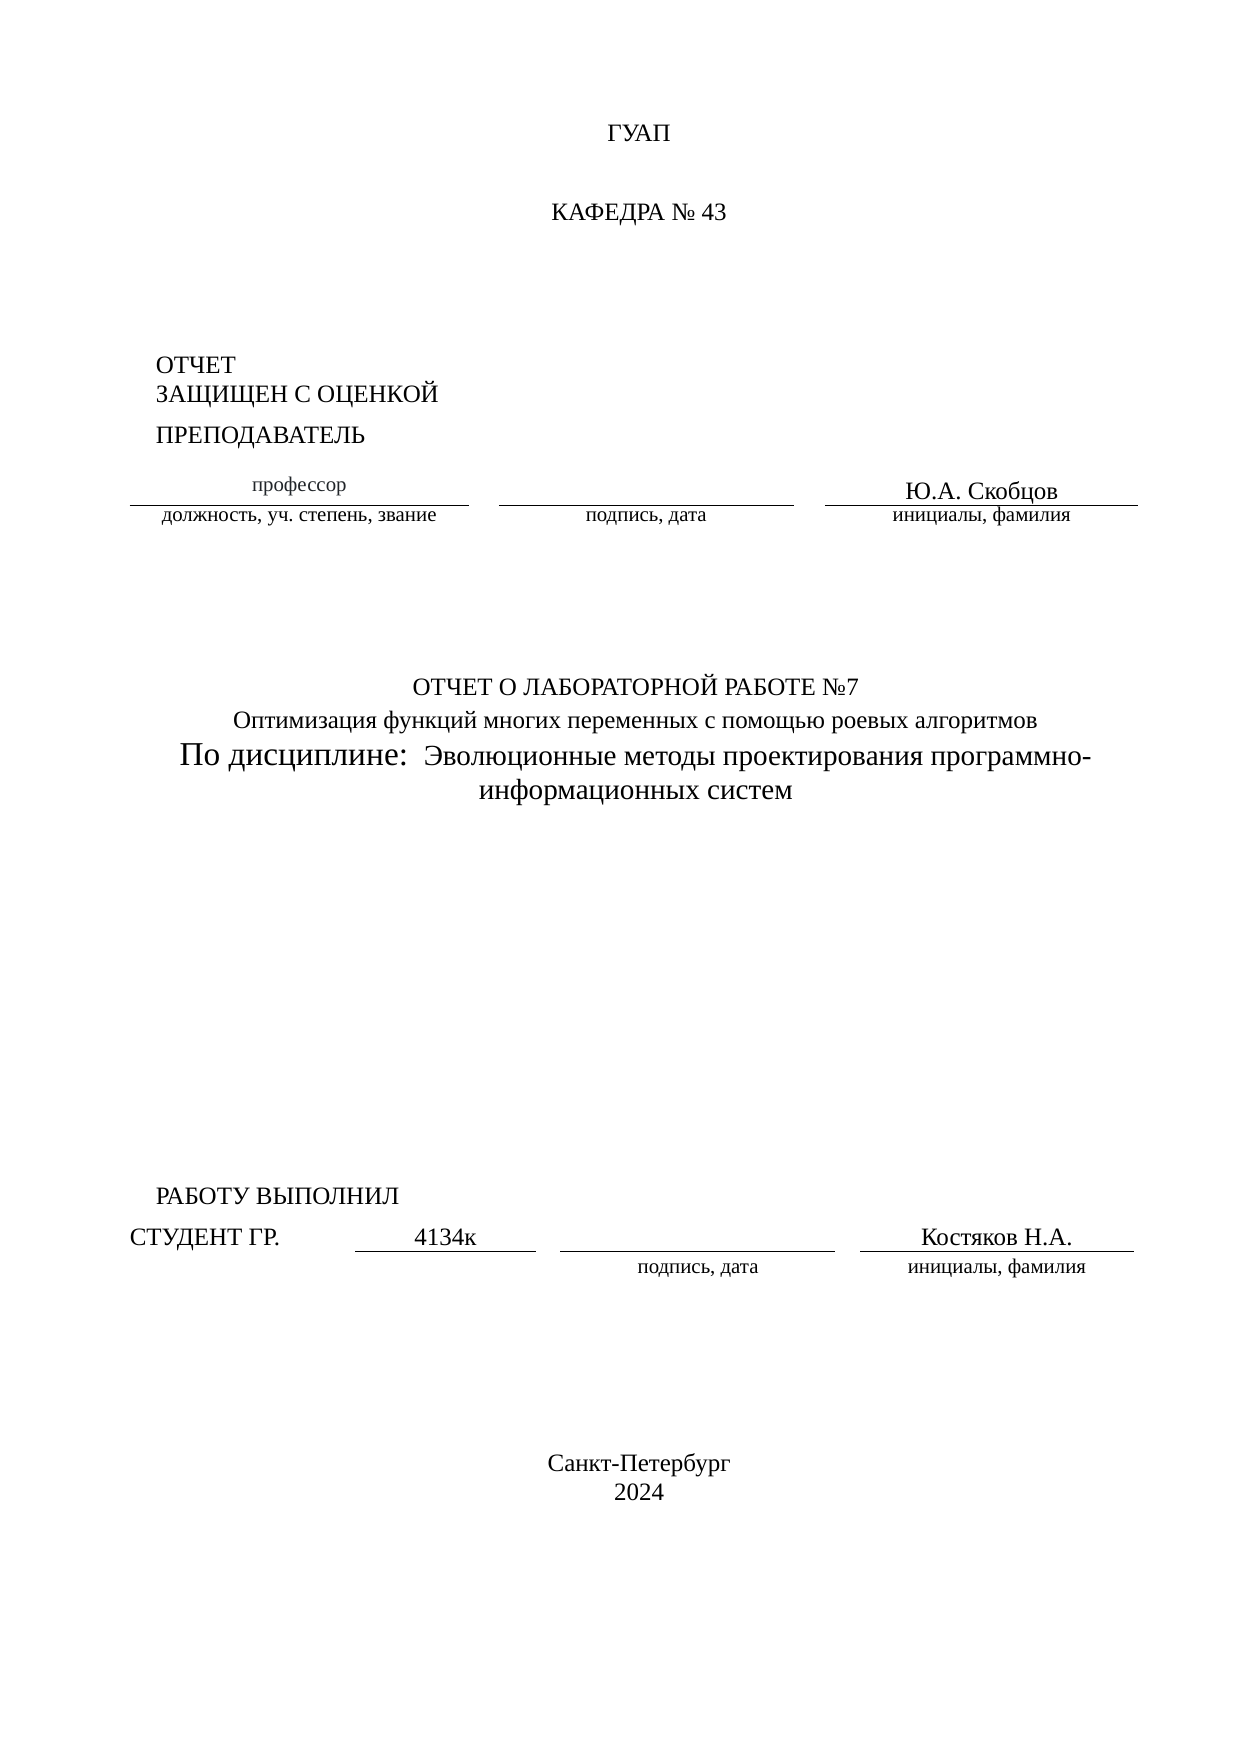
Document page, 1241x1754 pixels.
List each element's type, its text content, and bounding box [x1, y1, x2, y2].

table_cell [469, 505, 499, 525]
text КАФЕДРА № 43 [156, 197, 1122, 226]
table_cell [355, 1252, 536, 1281]
table_header Ю.А. Скобцов [825, 464, 1138, 505]
table_cell [130, 1251, 355, 1281]
table_cell инициалы, фамилия [860, 1252, 1133, 1281]
table_cell подпись, дата [560, 1252, 835, 1281]
text Санкт-Петербург [156, 1448, 1122, 1477]
table_header Костяков Н.А. [860, 1210, 1133, 1251]
table_cell [835, 1251, 860, 1281]
table_header ОТЧЕТ О ЛАБОРАТОРНОЙ РАБОТЕ №7 Оптимизация функций многих переменных с помощью роевых алгоритмов [138, 573, 1133, 734]
table_cell должность, уч. степень, звание [130, 506, 468, 525]
table_header 4134к [355, 1210, 536, 1251]
table_header [835, 1210, 860, 1251]
text РАБОТУ ВЫПОЛНИЛ [156, 1181, 1122, 1210]
table_header профессор [130, 464, 468, 505]
table_cell подпись, дата [499, 506, 793, 525]
table_cell [794, 505, 825, 525]
table_header [560, 1210, 835, 1251]
table_header [794, 464, 825, 505]
text 2024 [118, 1477, 1122, 1535]
table_cell [138, 919, 1133, 977]
table_header [499, 464, 793, 505]
table_cell [138, 977, 1133, 1006]
text ПРЕПОДАВАТЕЛЬ [156, 421, 1122, 449]
table_header [469, 464, 499, 505]
table_cell По дисциплине: Эволюционные методы проектирования программно-информационных систем [138, 734, 1133, 919]
text ОТЧЕТ ЗАЩИЩЕН С ОЦЕНКОЙ [156, 351, 1122, 408]
table_header [536, 1210, 560, 1251]
table_cell инициалы, фамилия [825, 506, 1138, 525]
table_cell [536, 1251, 560, 1281]
text ГУАП [156, 118, 1122, 147]
table_header СТУДЕНТ ГР. [130, 1210, 355, 1251]
